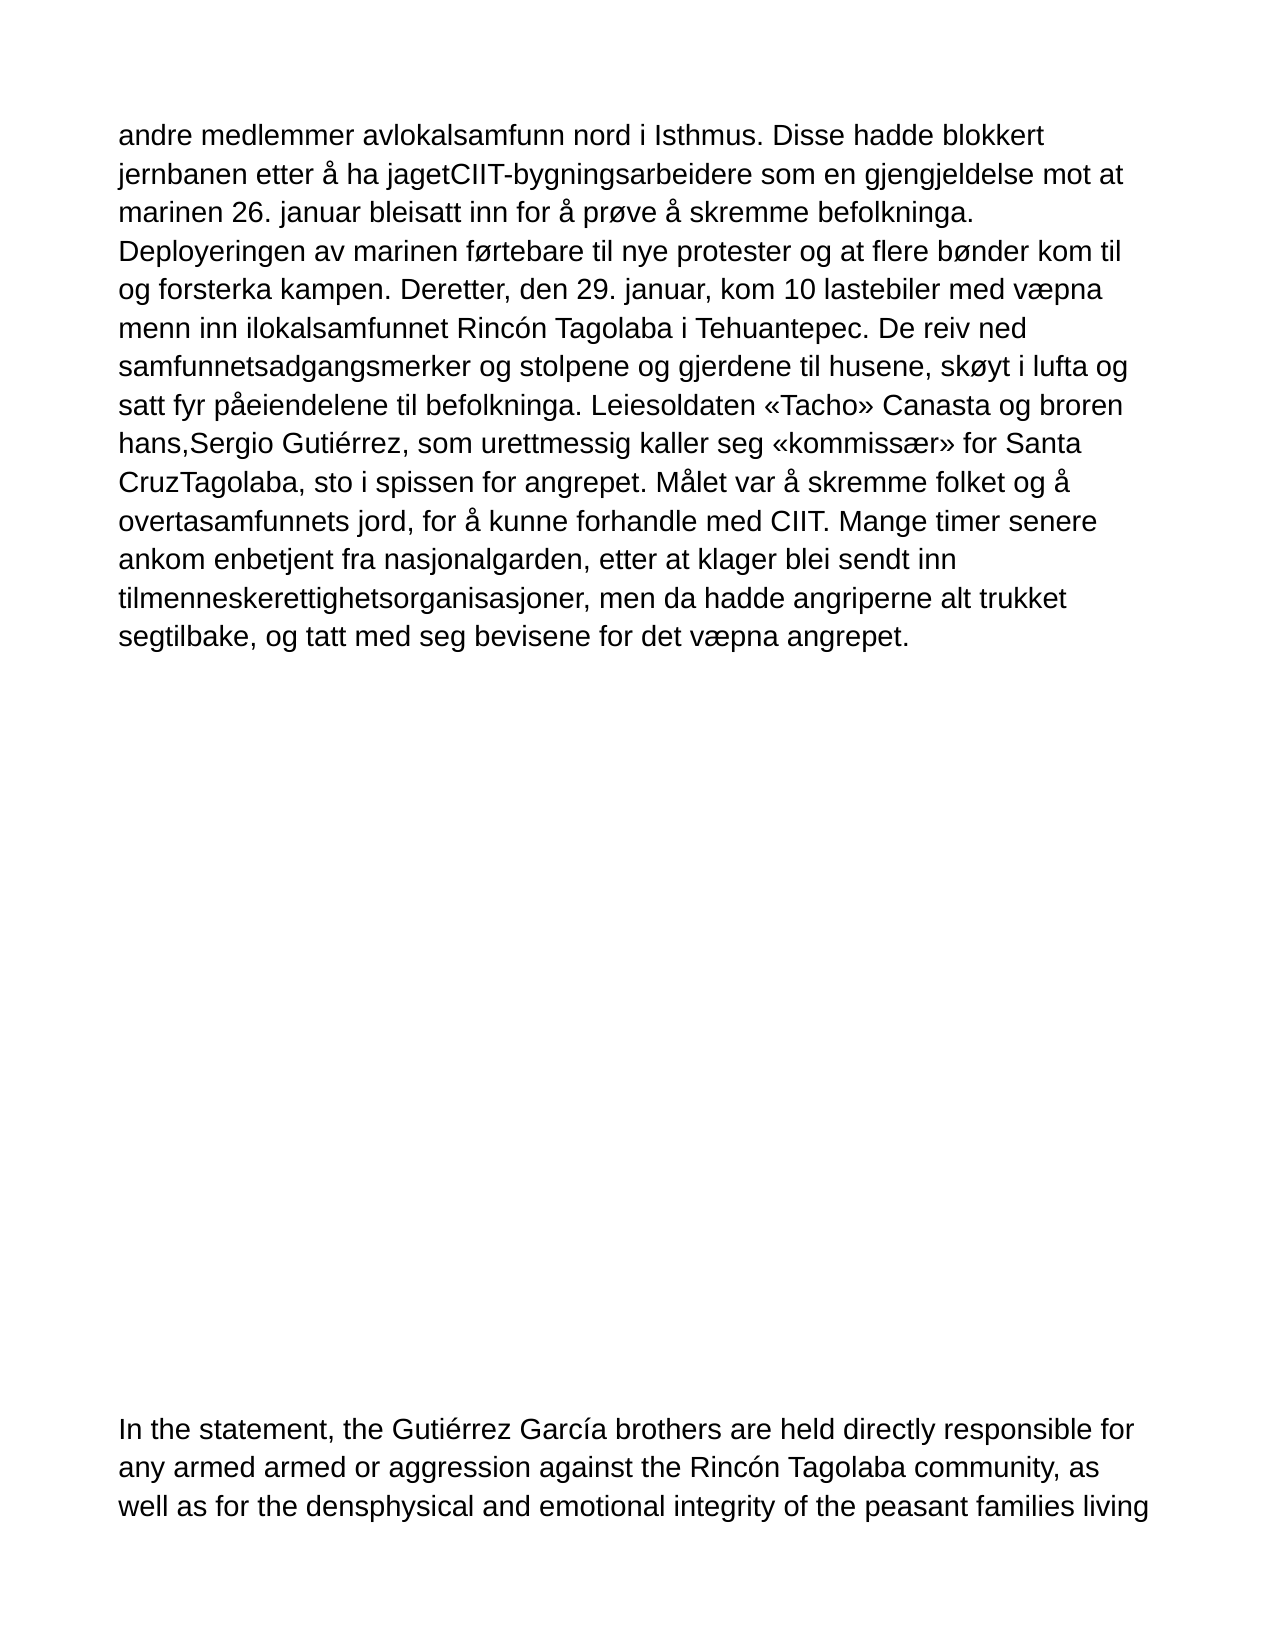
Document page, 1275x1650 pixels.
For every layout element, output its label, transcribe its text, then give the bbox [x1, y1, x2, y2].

text andre medlemmer avlokalsamfunn nord i Isthmus. Disse hadde blokkert jernbanen etter å ha jagetCIIT-bygningsarbeidere som en gjengjeldelse mot at marinen 26. januar bleisatt inn for å prøve å skremme befolkninga. Deployeringen av marinen førtebare til nye protester og at flere bønder kom til og forsterka kampen. Deretter, den 29. januar, kom 10 lastebiler med væpna menn inn ilokalsamfunnet Rincón Tagolaba i Tehuantepec. De reiv ned samfunnetsadgangsmerker og stolpene og gjerdene til husene, skøyt i lufta og satt fyr påeiendelene til befolkninga. Leiesoldaten «Tacho» Canasta og broren hans,Sergio Gutiérrez, som urettmessig kaller seg «kommissær» for Santa CruzTagolaba, sto i spissen for angrepet. Målet var å skremme folket og å overtasamfunnets jord, for å kunne forhandle med CIIT. Mange timer senere ankom enbetjent fra nasjonalgarden, etter at klager blei sendt inn tilmenneskerettighetsorganisasjoner, men da hadde angriperne alt trukket segtilbake, og tatt med seg bevisene for det væpna angrepet. [118, 118, 1157, 653]
text In the statement, the Gutiérrez García brothers are held directly responsible for any armed armed or aggression against the Rincón Tagolaba community, as well as for the densphysical and emotional integrity of the peasant families living [118, 1412, 1157, 1522]
